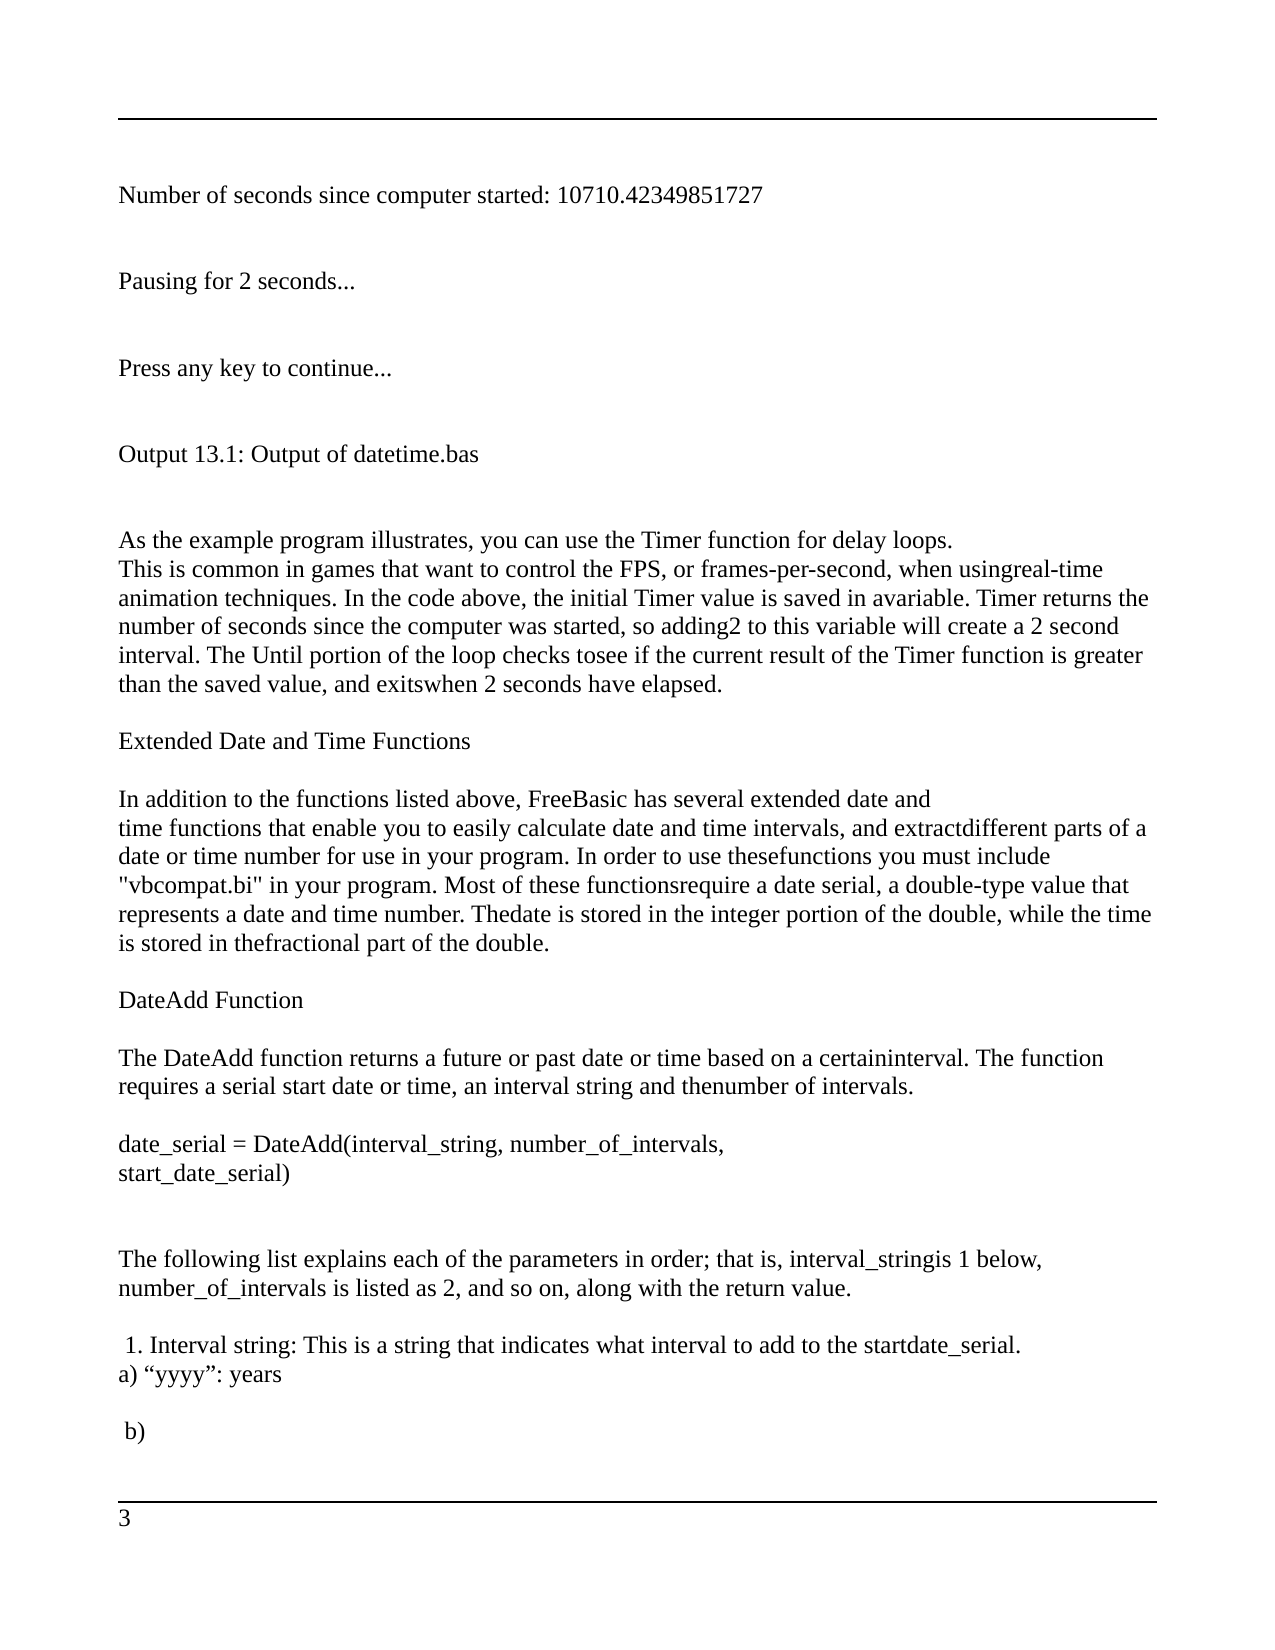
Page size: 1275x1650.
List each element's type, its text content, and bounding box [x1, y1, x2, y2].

text This is common in games that want to control the FPS, or frames-per-second, when usingreal-time animation techniques. In the code above, the initial Timer value is saved in avariable. Timer returns the number of seconds since the computer was started, so adding2 to this variable will create a 2 second interval. The Until portion of the loop checks tosee if the current result of the Timer function is greater than the saved value, and exitswhen 2 seconds have elapsed. [118, 554, 1157, 698]
text As the example program illustrates, you can use the Timer function for delay loops. [118, 525, 1157, 554]
text In addition to the functions listed above, FreeBasic has several extended date and [118, 784, 1157, 813]
text The following list explains each of the parameters in order; that is, interval_stringis 1 below, number_of_intervals is listed as 2, and so on, along with the return value. [118, 1244, 1157, 1301]
text b) [118, 1416, 1157, 1445]
text Extended Date and Time Functions [118, 726, 1157, 755]
text time functions that enable you to easily calculate date and time intervals, and extractdifferent parts of a date or time number for use in your program. In order to use thesefunctions you must include "vbcompat.bi" in your program. Most of these functionsrequire a date serial, a double-type value that represents a date and time number. Thedate is stored in the integer portion of the double, while the time is stored in thefractional part of the double. [118, 813, 1157, 956]
text a) “yyyy”: years [118, 1359, 1157, 1388]
text Pausing for 2 seconds... [118, 266, 1157, 295]
text Number of seconds since computer started: 10710.42349851727 [118, 180, 1157, 209]
text start_date_serial) [118, 1158, 1157, 1186]
text Output 13.1: Output of datetime.bas [118, 439, 1157, 468]
text date_serial = DateAdd(interval_string, number_of_intervals, [118, 1129, 1157, 1158]
text The DateAdd function returns a future or past date or time based on a certaininterval. The function requires a serial start date or time, an interval string and thenumber of intervals. [118, 1043, 1157, 1100]
text Press any key to continue... [118, 353, 1157, 381]
text DateAdd Function [118, 985, 1157, 1014]
text 1. Interval string: This is a string that indicates what interval to add to the startdate_serial. [118, 1330, 1157, 1359]
